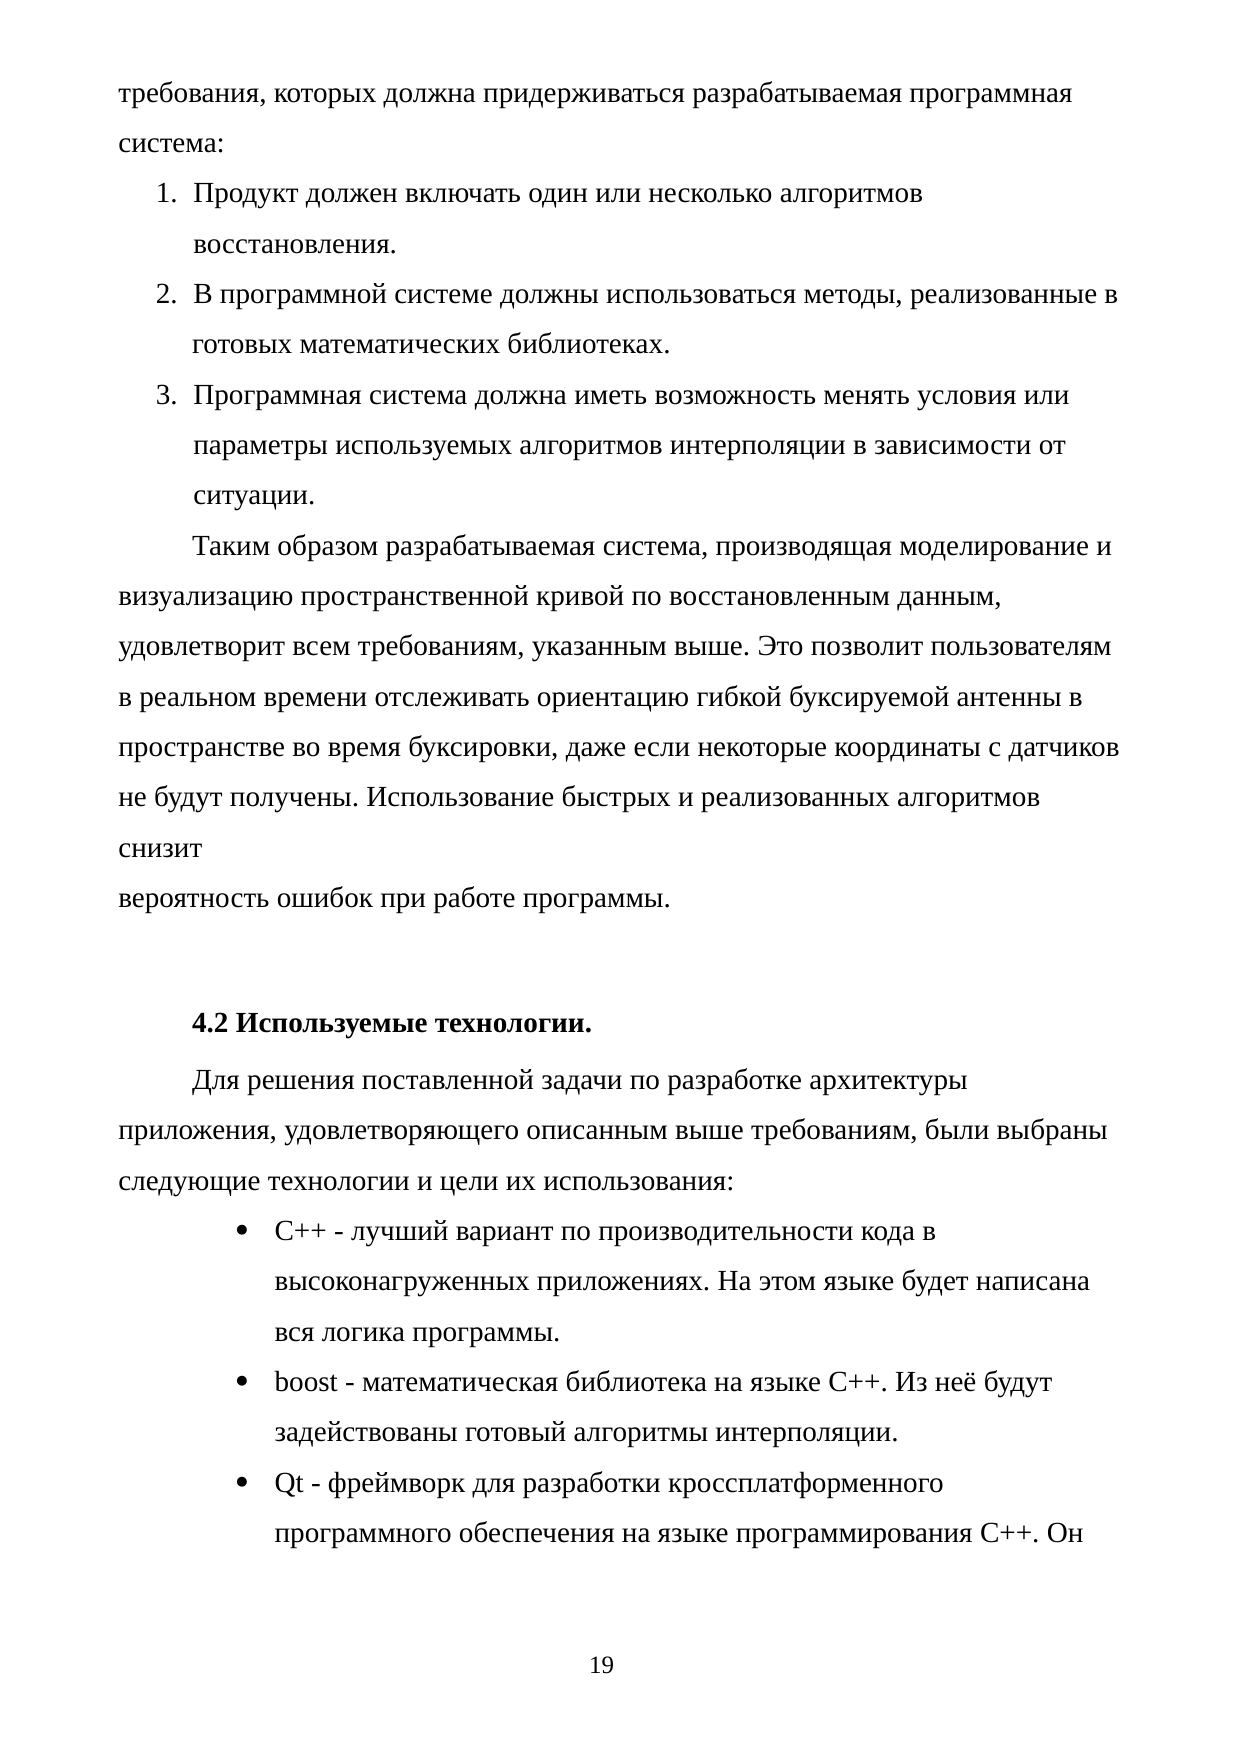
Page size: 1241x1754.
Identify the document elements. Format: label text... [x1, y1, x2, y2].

text Таким образом разрабатываемая система, производящая моделирование и визуализацию пространственной кривой по восстановленным данным, удовлетворит всем требованиям, указанным выше. Это позволит пользователям в реальном времени отслеживать ориентацию гибкой буксируемой антенны в пространстве во время буксировки, даже если некоторые координаты с датчиков не будут получены. Использование быстрых и реализованных алгоритмов снизит [118, 528, 1122, 863]
list В программной системе должны использоваться методы, реализованные в [156, 276, 1122, 310]
text вероятность ошибок при работе программы. [118, 880, 1122, 913]
list Qt - фреймворк для разработки кроссплатформенного программного обеспечения на языке программирования C++. Он [237, 1465, 1122, 1549]
list С++ - лучший вариант по производительности кода в высоконагруженных приложениях. На этом языке будет написана вся логика программы. [237, 1213, 1122, 1347]
subtitle 4.2 Используемые технологии. [118, 1006, 1122, 1039]
list Программная система должна иметь возможность менять условия или параметры используемых алгоритмов интерполяции в зависимости от ситуации. [156, 377, 1122, 511]
text Для решения поставленной задачи по разработке архитектуры приложения, удовлетворяющего описанным выше требованиям, были выбраны следующие технологии и цели их использования: [118, 1062, 1122, 1196]
text готовых математических библиотеках. [118, 327, 1122, 360]
text требования, которых должна придерживаться разрабатываемая программная система: [118, 75, 1122, 159]
list Продукт должен включать один или несколько алгоритмов восстановления. [156, 176, 1122, 259]
list boost - математическая библиотека на языке C++. Из неё будут задействованы готовый алгоритмы интерполяции. [237, 1364, 1122, 1448]
